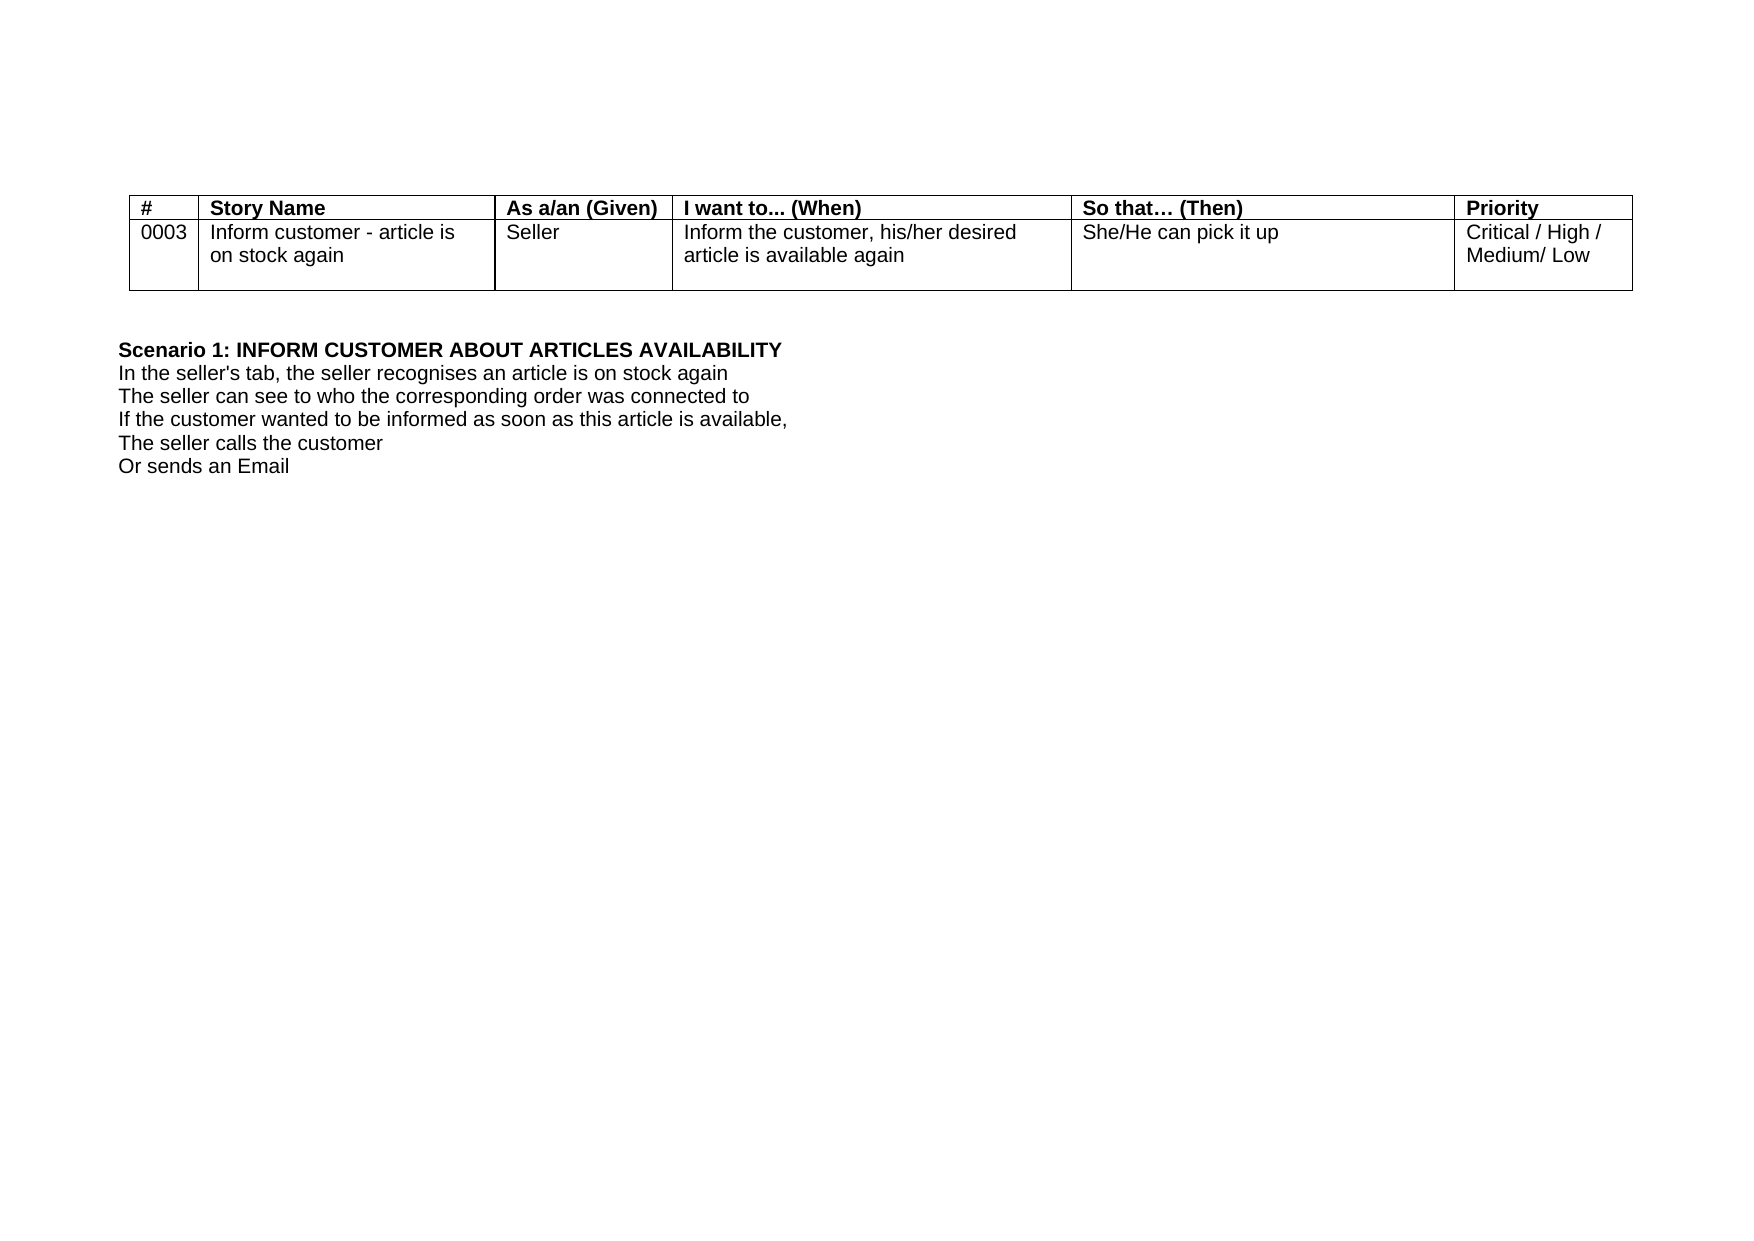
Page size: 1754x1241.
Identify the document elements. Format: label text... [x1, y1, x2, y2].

table_header I want to... (When) [673, 196, 1071, 219]
table_cell Critical / High / Medium/ Low [1455, 220, 1632, 290]
text Scenario 1: INFORM CUSTOMER ABOUT ARTICLES AVAILABILITY In the seller's tab, the seller recognises an article is on stock again The seller can see to who the corresponding order was connected to [118, 338, 1606, 408]
table_header Priority [1455, 196, 1632, 219]
table_cell 0003 [130, 220, 198, 290]
table_header So that… (Then) [1072, 196, 1454, 219]
table_header As a/an (Given) [496, 196, 672, 219]
table_cell Seller [496, 220, 672, 290]
table_cell Inform the customer, his/her desired article is available again [673, 220, 1071, 290]
table_cell Inform customer - article is on stock again [199, 220, 494, 290]
text If the customer wanted to be informed as soon as this article is available, The seller calls the customer Or sends an Email [118, 408, 1606, 478]
table_header # [130, 196, 198, 219]
table_header Story Name [199, 196, 494, 219]
table_cell She/He can pick it up [1072, 220, 1454, 290]
